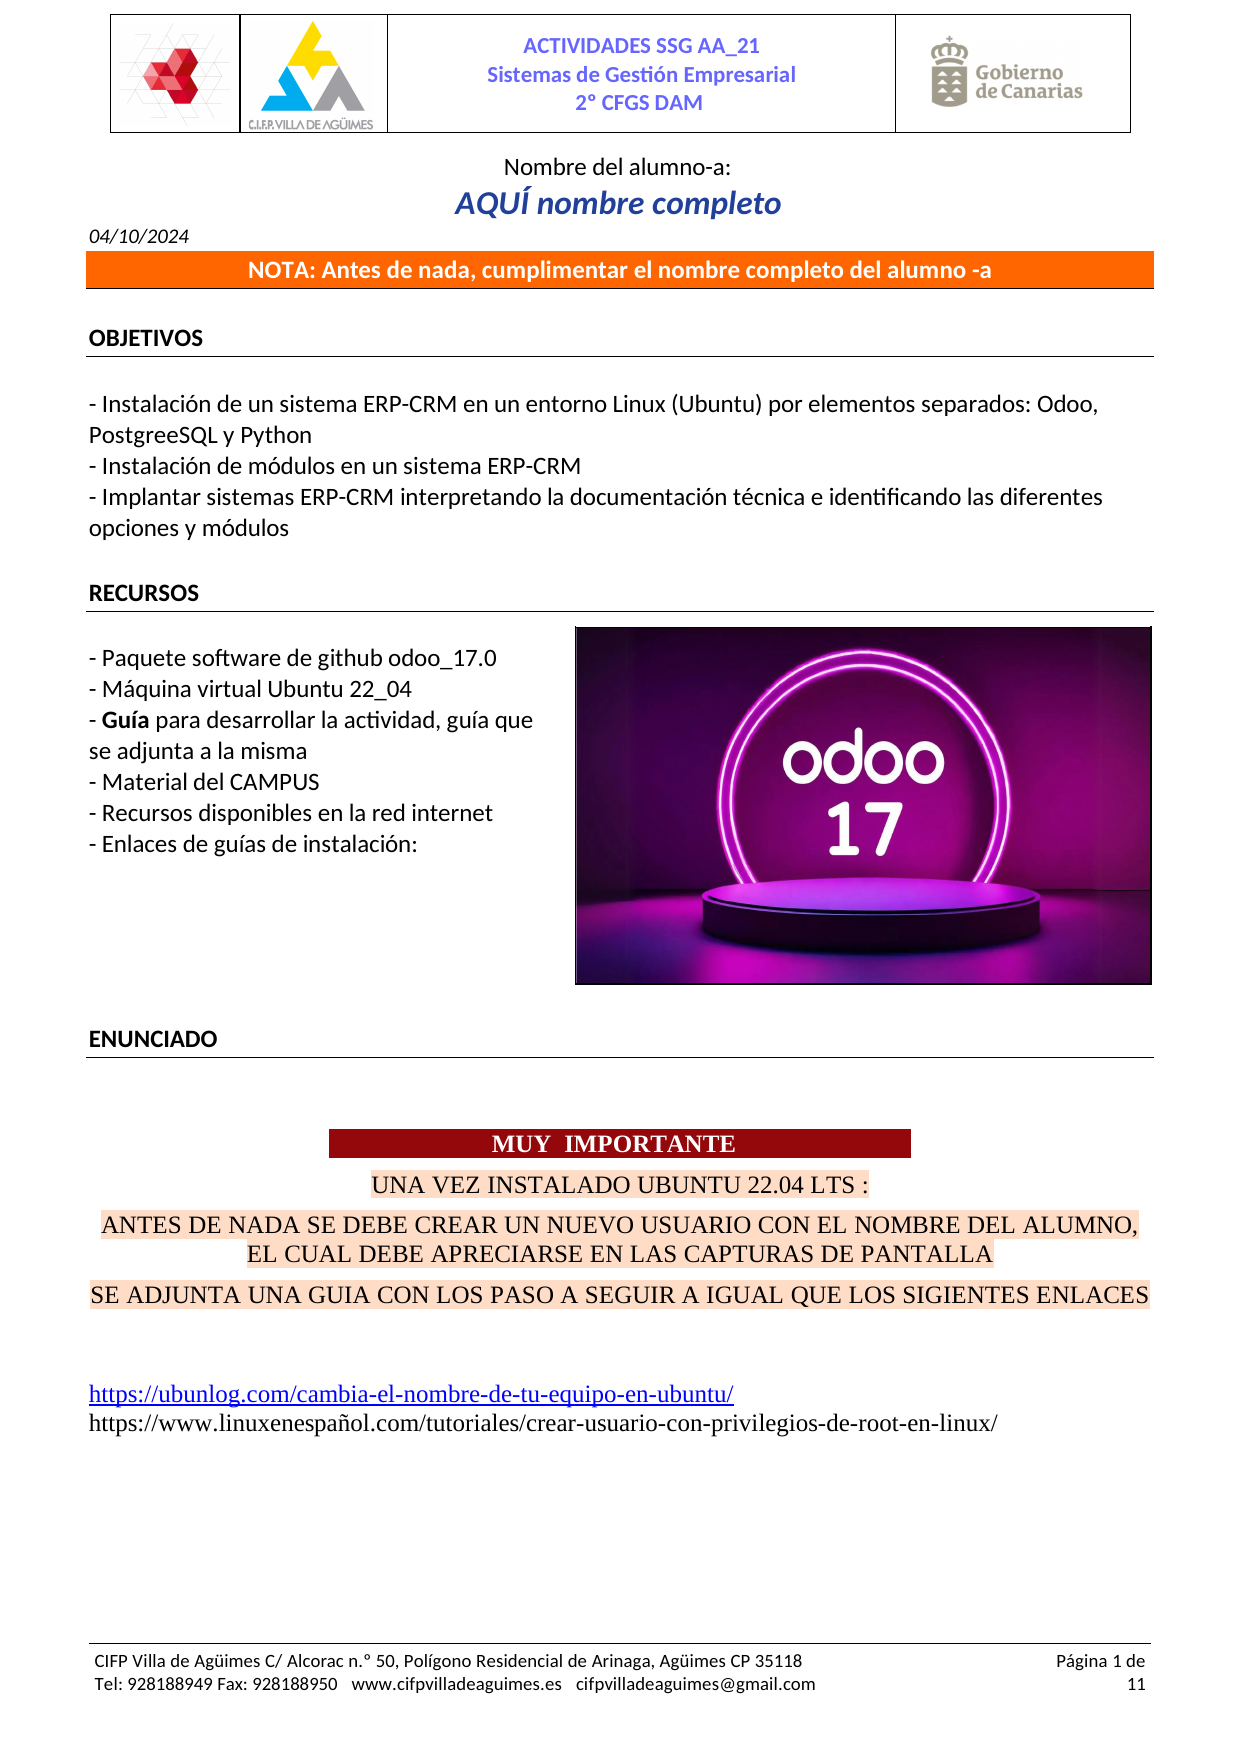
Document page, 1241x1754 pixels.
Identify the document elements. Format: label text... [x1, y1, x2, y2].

picture [576, 628, 1150, 983]
text NOTA: Antes de nada, cumplimentar el nombre completo del alumno -a [86, 251, 1154, 288]
text - Máquina virtual Ubuntu 22_04 [89, 673, 575, 704]
text - Recursos disponibles en la red internet [89, 797, 575, 828]
picture [928, 34, 1084, 108]
text Nombre del alumno-a: [89, 151, 1152, 182]
text RECURSOS [86, 574, 1154, 611]
text 04/10/2024 [89, 223, 1152, 248]
text - Paquete software de github odoo_17.0 [89, 642, 575, 673]
text - Implantar sistemas ERP-CRM interpretando la documentación técnica e identificando las diferentes opciones y módulos [89, 481, 1152, 543]
text - Guía para desarrollar la actividad, guía que se adjunta a la misma [89, 704, 575, 766]
picture [117, 23, 233, 126]
text https://www.linuxenespañol.com/tutoriales/crear-usuario-con-privilegios-de-root-en-linux/ [89, 1408, 1152, 1437]
text OBJETIVOS [86, 322, 1154, 356]
text MUY IMPORTANTE [89, 1129, 1152, 1158]
text - Instalación de un sistema ERP-CRM en un entorno Linux (Ubuntu) por elementos separados: Odoo, PostgreeSQL y Python [89, 387, 1152, 449]
text - Instalación de módulos en un sistema ERP-CRM [89, 449, 1152, 481]
text SE ADJUNTA UNA GUIA CON LOS PASO A SEGUIR A IGUAL QUE LOS SIGIENTES ENLACES [89, 1280, 1152, 1309]
text - Material del CAMPUS [89, 766, 575, 797]
text ENUNCIADO [86, 1020, 1154, 1057]
text AQUÍ nombre completo [89, 182, 1152, 223]
text https://ubunlog.com/cambia-el-nombre-de-tu-equipo-en-ubuntu/ [89, 1379, 1152, 1408]
text - Enlaces de guías de instalación: [89, 828, 575, 859]
text UNA VEZ INSTALADO UBUNTU 22.04 LTS : [89, 1169, 1152, 1198]
text ANTES DE NADA SE DEBE CREAR UN NUEVO USUARIO CON EL NOMBRE DEL ALUMNO, EL CUAL DEBE APRECIARSE EN LAS CAPTURAS DE PANTALLA [89, 1210, 1152, 1268]
picture [248, 20, 374, 131]
